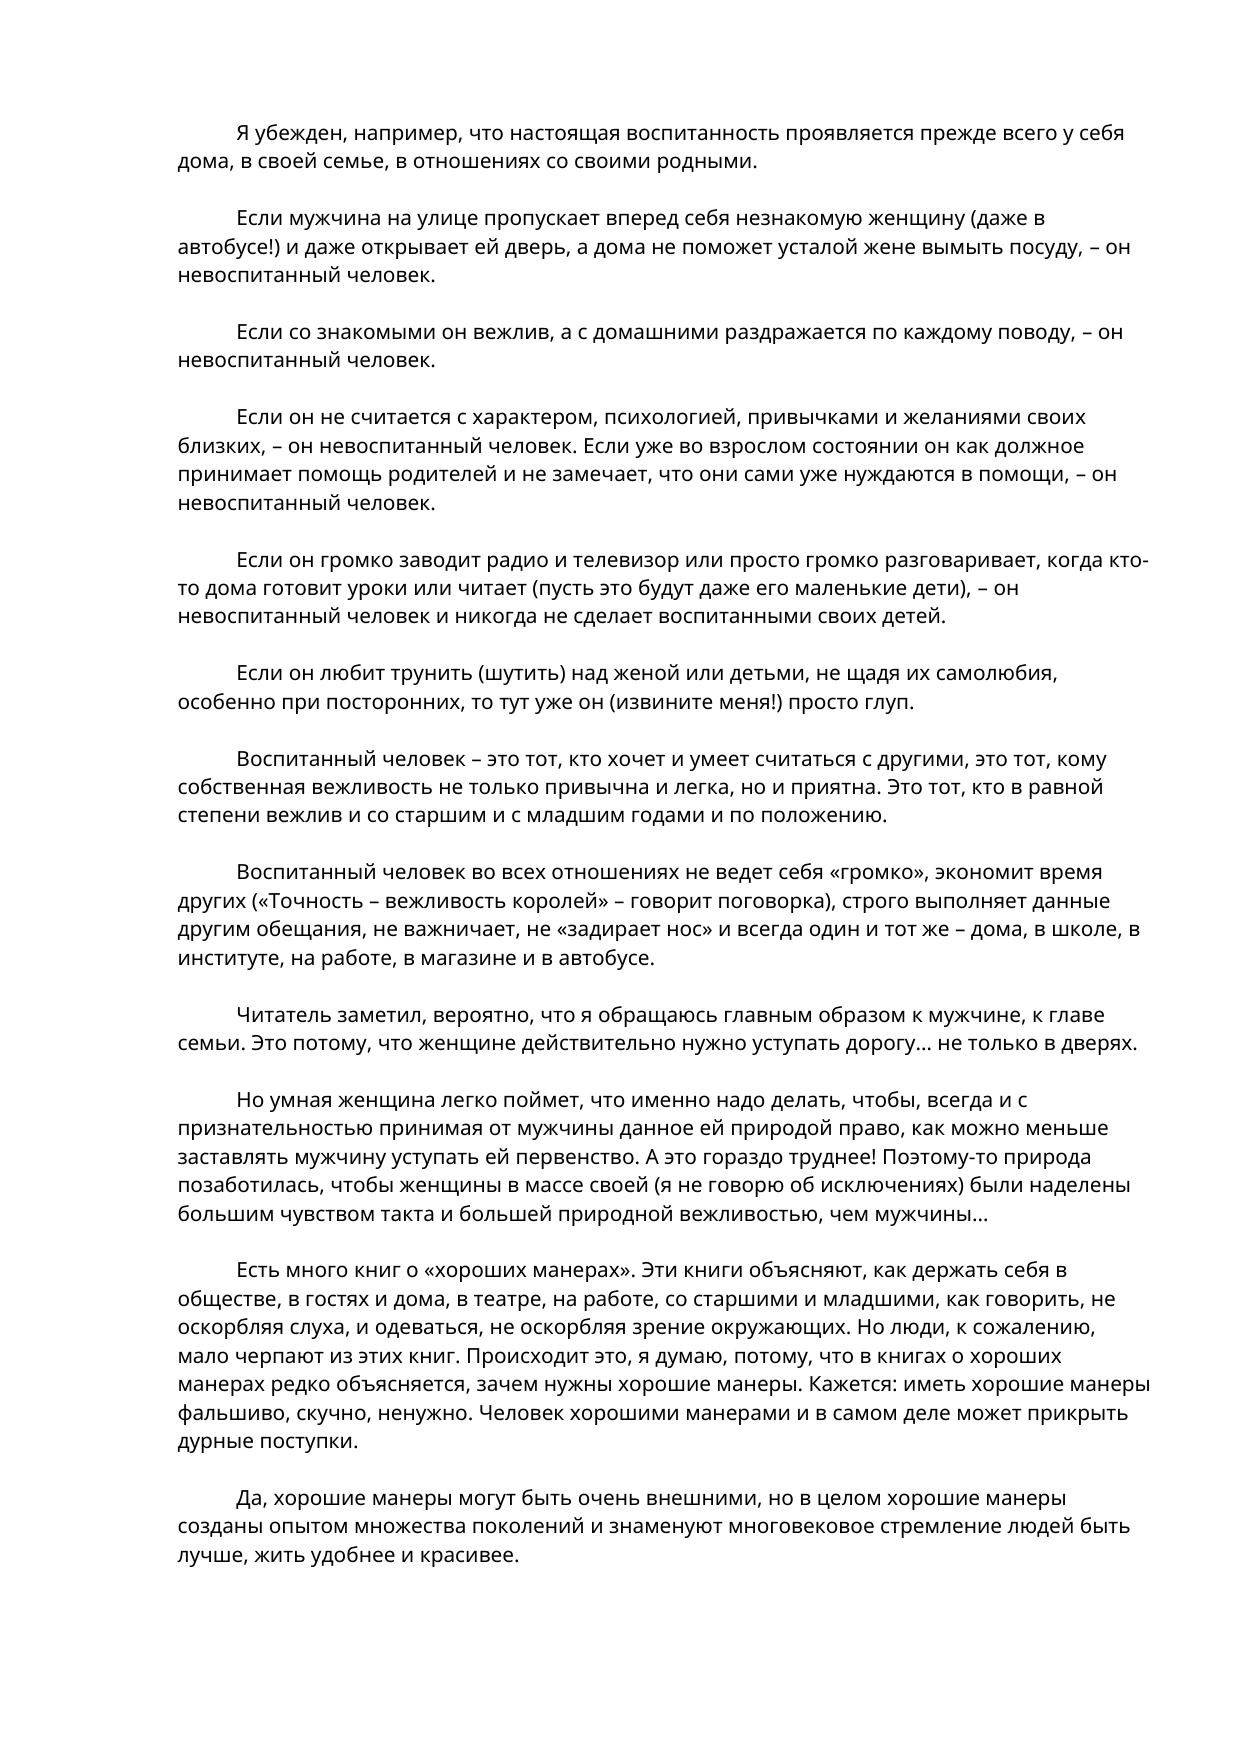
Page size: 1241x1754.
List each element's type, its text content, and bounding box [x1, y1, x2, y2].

text Если он громко заводит радио и телевизор или просто громко разговаривает, когда кто-то дома готовит уроки или читает (пусть это будут даже его маленькие дети), – он невоспитанный человек и никогда не сделает воспитанными своих детей. [177, 545, 1152, 658]
text Воспитанный человек во всех отношениях не ведет себя «громко», экономит время других («Точность – вежливость королей» – говорит поговорка), строго выполняет данные другим обещания, не важничает, не «задирает нос» и всегда один и тот же – дома, в школе, в институте, на работе, в магазине и в автобусе. [177, 857, 1152, 1000]
text Но умная женщина легко поймет, что именно надо делать, чтобы, всегда и с признательностью принимая от мужчины данное ей природой право, как можно меньше заставлять мужчину уступать ей первенство. А это гораздо труднее! Поэтому-то природа позаботилась, чтобы женщины в массе своей (я не говорю об исключениях) были наделены большим чувством такта и большей природной вежливостью, чем мужчины… [177, 1085, 1152, 1256]
text Да, хорошие манеры могут быть очень внешними, но в целом хорошие манеры созданы опытом множества поколений и знаменуют многовековое стремление людей быть лучше, жить удобнее и красивее. [177, 1483, 1152, 1597]
text Если со знакомыми он вежлив, а с домашними раздражается по каждому поводу, – он невоспитанный человек. [177, 317, 1152, 402]
text Я убежден, например, что настоящая воспитанность проявляется прежде всего у себя дома, в своей семье, в отношениях со своими родными. [177, 118, 1152, 203]
text Читатель заметил, вероятно, что я обращаюсь главным образом к мужчине, к главе семьи. Это потому, что женщине действительно нужно уступать дорогу… не только в дверях. [177, 1000, 1152, 1085]
text Если мужчина на улице пропускает вперед себя незнакомую женщину (даже в автобусе!) и даже открывает ей дверь, а дома не поможет усталой жене вымыть посуду, – он невоспитанный человек. [177, 203, 1152, 317]
text Если он любит трунить (шутить) над женой или детьми, не щадя их самолюбия, особенно при посторонних, то тут уже он (извините меня!) просто глуп. [177, 658, 1152, 744]
text Есть много книг о «хороших манерах». Эти книги объясняют, как держать себя в обществе, в гостях и дома, в театре, на работе, со старшими и младшими, как говорить, не оскорбляя слуха, и одеваться, не оскорбляя зрение окружающих. Но люди, к сожалению, мало черпают из этих книг. Происходит это, я думаю, потому, что в книгах о хороших манерах редко объясняется, зачем нужны хорошие манеры. Кажется: иметь хорошие манеры фальшиво, скучно, ненужно. Человек хорошими манерами и в самом деле может прикрыть дурные поступки. [177, 1256, 1152, 1483]
text Если он не считается с характером, психологией, привычками и желаниями своих близких, – он невоспитанный человек. Если уже во взрослом состоянии он как должное принимает помощь родителей и не замечает, что они сами уже нуждаются в помощи, – он невоспитанный человек. [177, 402, 1152, 545]
text Воспитанный человек – это тот, кто хочет и умеет считаться с другими, это тот, кому собственная вежливость не только привычна и легка, но и приятна. Это тот, кто в равной степени вежлив и со старшим и с младшим годами и по положению. [177, 744, 1152, 857]
